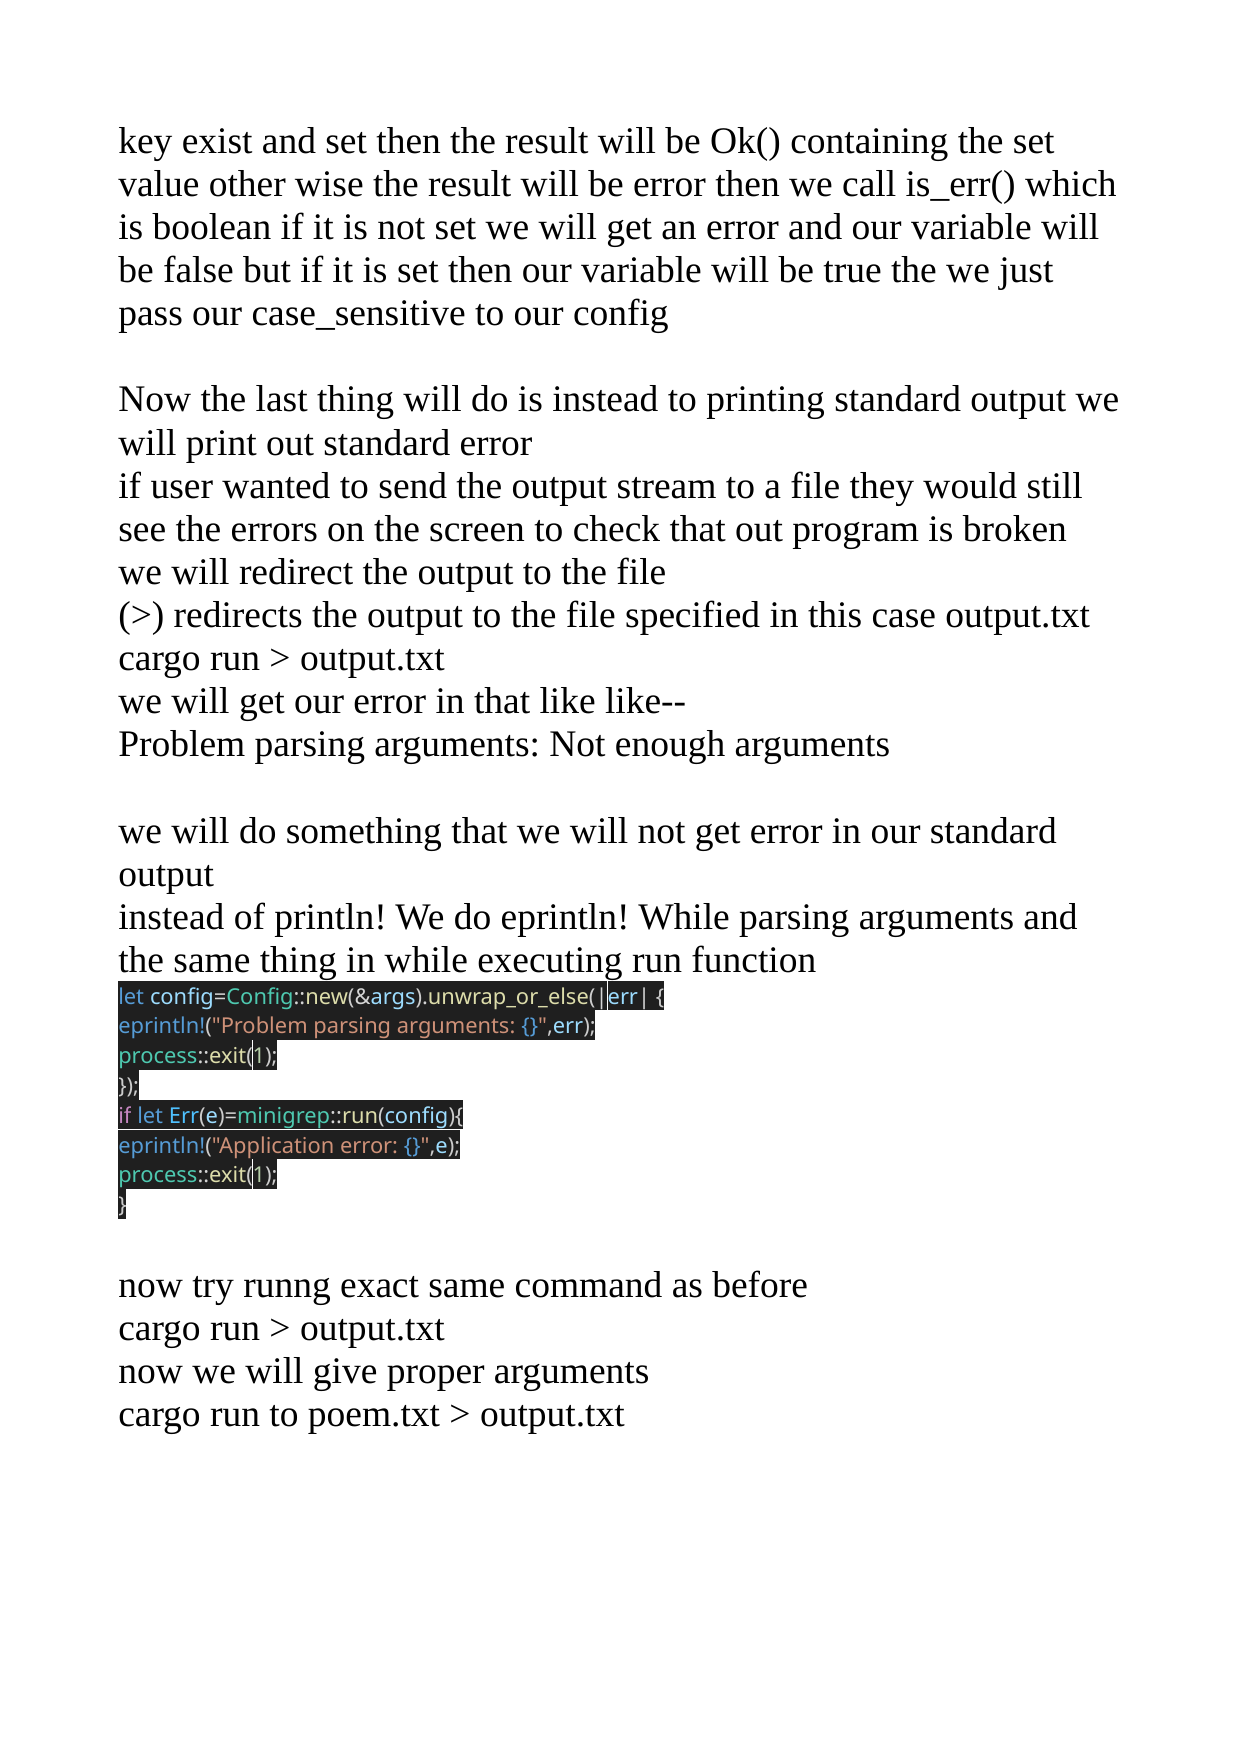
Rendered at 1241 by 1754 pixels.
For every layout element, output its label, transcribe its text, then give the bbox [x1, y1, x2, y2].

text cargo run to poem.txt > output.txt [118, 1391, 1122, 1434]
text Problem parsing arguments: Not enough arguments [118, 722, 1122, 765]
text we will get our error in that like like-- [118, 679, 1122, 722]
text we will do something that we will not get error in our standard output [118, 808, 1122, 894]
text now try runng exact same command as before [118, 1262, 1122, 1305]
text key exist and set then the result will be Ok() containing the set value other wise the result will be error then we call is_err() which is boolean if it is not set we will get an error and our variable will be false but if it is set then our variable will be true the we just pass our case_sensitive to our config [118, 118, 1122, 334]
text } [118, 1189, 1122, 1219]
text Now the last thing will do is instead to printing standard output we will print out standard error [118, 377, 1122, 463]
text now we will give proper arguments [118, 1348, 1122, 1391]
text (>) redirects the output to the file specified in this case output.txt [118, 592, 1122, 636]
text eprintln!("Problem parsing arguments: {}",err); [118, 1010, 1122, 1040]
text if user wanted to send the output stream to a file they would still see the errors on the screen to check that out program is broken [118, 463, 1122, 549]
text process::exit(1); [118, 1040, 1122, 1070]
text process::exit(1); [118, 1159, 1122, 1189]
text cargo run > output.txt [118, 636, 1122, 679]
text instead of println! We do eprintln! While parsing arguments and the same thing in while executing run function [118, 894, 1122, 981]
text eprintln!("Application error: {}",e); [118, 1129, 1122, 1159]
text we will redirect the output to the file [118, 549, 1122, 592]
text let config=Config::new(&args).unwrap_or_else(|err| { [118, 981, 1122, 1010]
text if let Err(e)=minigrep::run(config){ [118, 1100, 1122, 1129]
text cargo run > output.txt [118, 1305, 1122, 1348]
text }); [118, 1070, 1122, 1100]
